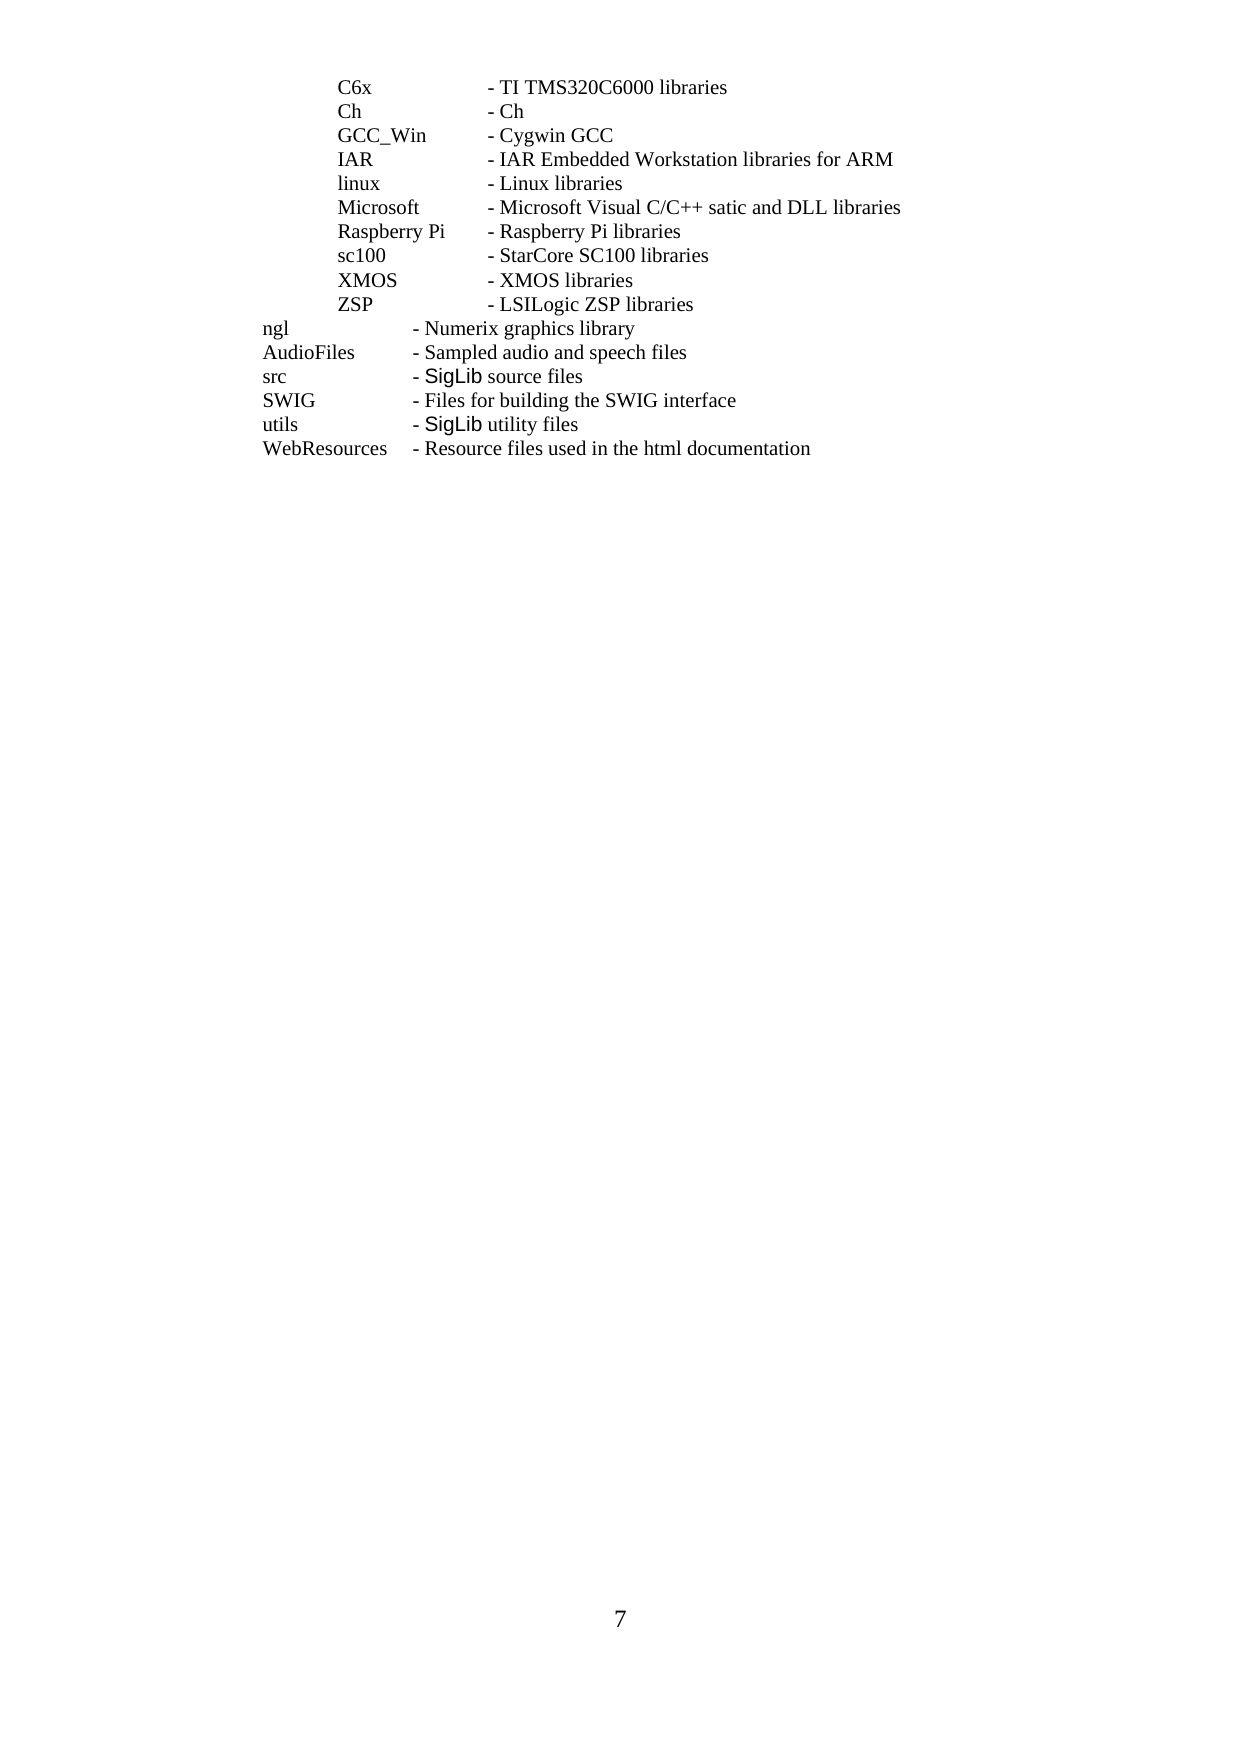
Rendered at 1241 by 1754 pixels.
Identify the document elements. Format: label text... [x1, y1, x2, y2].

text IAR - IAR Embedded Workstation libraries for ARM [187, 147, 1053, 171]
text XMOS - XMOS libraries [187, 267, 1053, 292]
text Ch - Ch [187, 99, 1053, 123]
text ngl - Numerix graphics library [187, 316, 1053, 340]
text C6x - TI TMS320C6000 libraries [187, 75, 1053, 99]
text AudioFiles - Sampled audio and speech files [187, 340, 1053, 364]
text SWIG - Files for building the SWIG interface [187, 388, 1053, 412]
text Microsoft - Microsoft Visual C/C++ satic and DLL libraries [187, 195, 1053, 219]
text src - SigLib source files [187, 364, 1053, 388]
text ZSP - LSILogic ZSP libraries [187, 292, 1053, 316]
text linux - Linux libraries [187, 171, 1053, 195]
text WebResources - Resource files used in the html documentation [187, 436, 1053, 460]
text Raspberry Pi - Raspberry Pi libraries [187, 219, 1053, 243]
text sc100 - StarCore SC100 libraries [187, 243, 1053, 267]
text utils - SigLib utility files [187, 412, 1053, 436]
text GCC_Win - Cygwin GCC [187, 123, 1053, 147]
